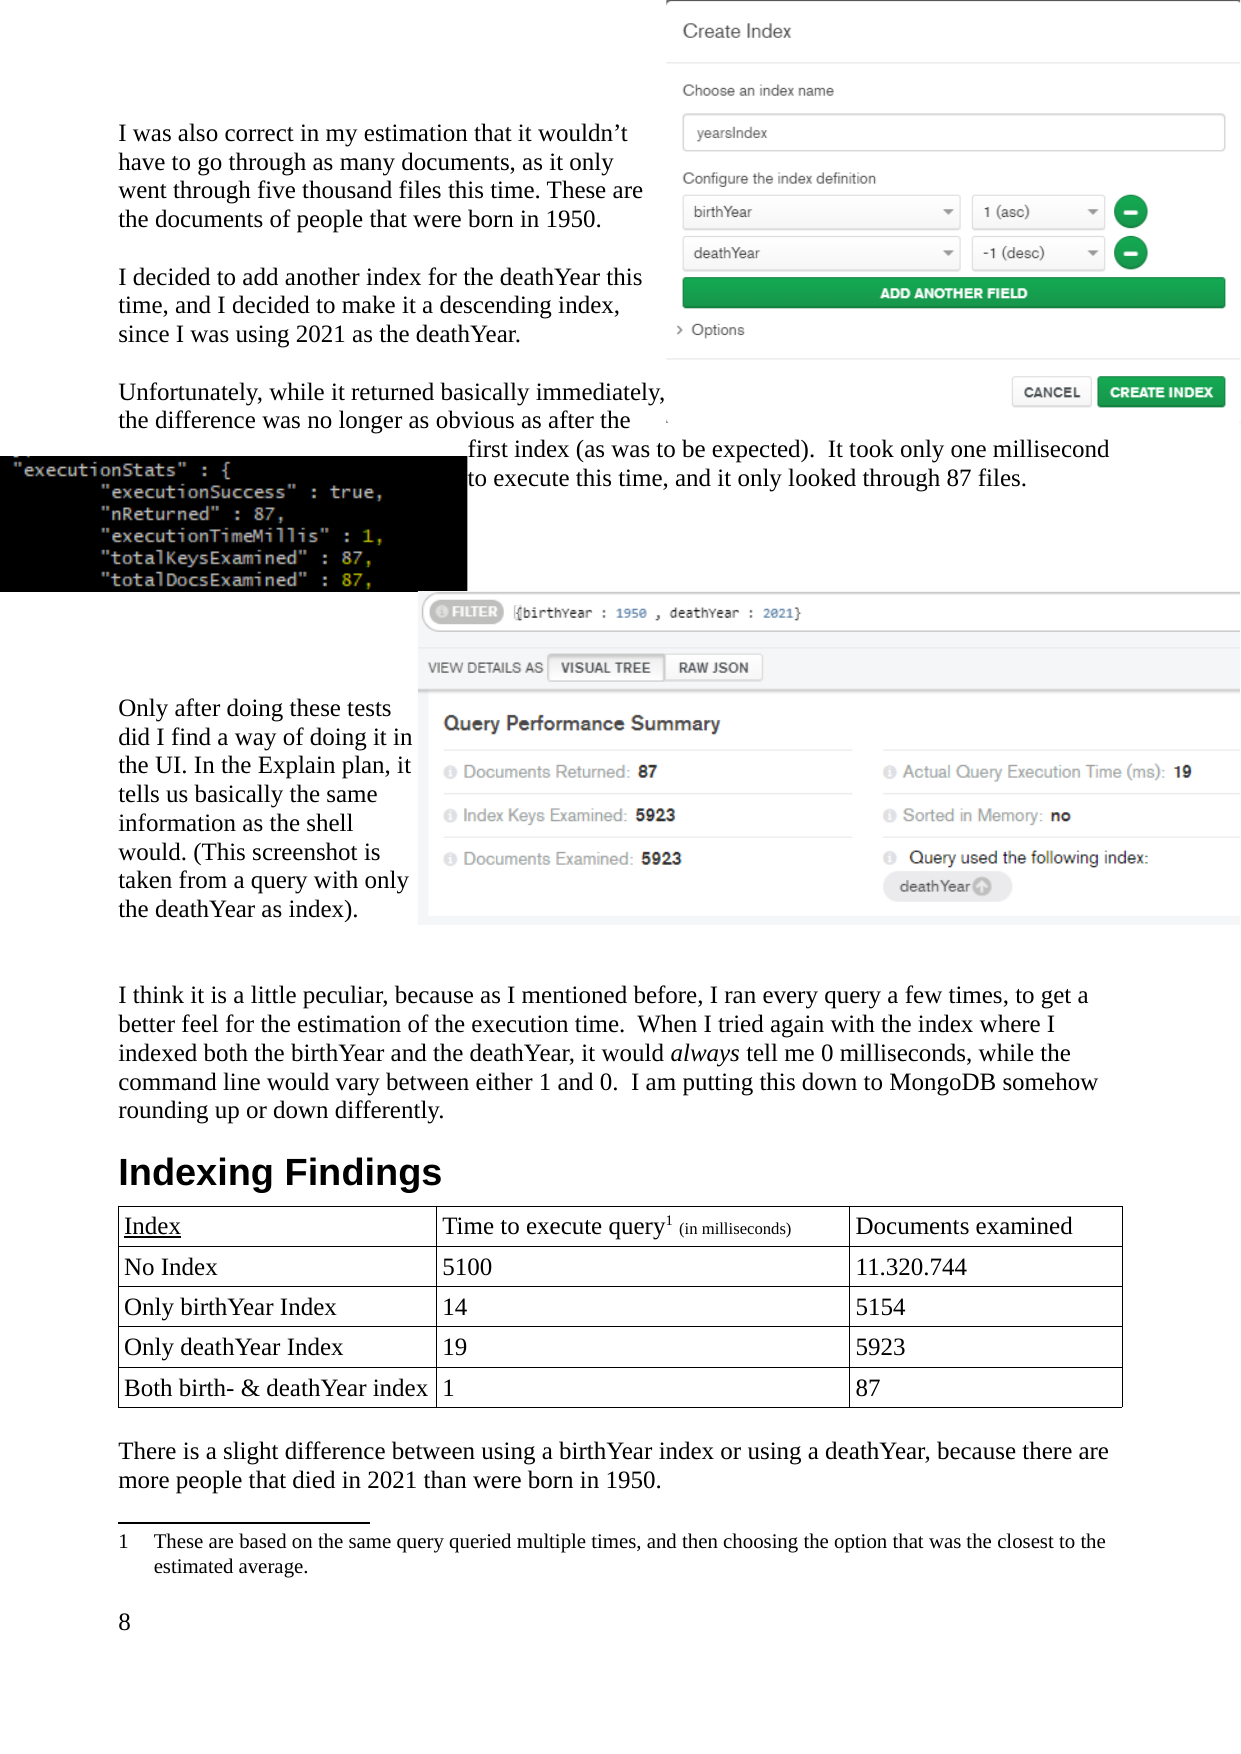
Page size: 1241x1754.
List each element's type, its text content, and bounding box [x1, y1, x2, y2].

table_cell 1 [437, 1368, 849, 1407]
table_cell No Index [119, 1247, 436, 1286]
table_cell 5100 [437, 1247, 849, 1286]
table_cell 14 [437, 1287, 849, 1326]
table_cell Both birth- & deathYear index [119, 1368, 436, 1407]
table_cell Only deathYear Index [119, 1327, 436, 1367]
text There is a slight difference between using a birthYear index or using a deathYear, because there are more people that died in 2021 than were born in 1950. [118, 1436, 1122, 1493]
table_cell 87 [850, 1368, 1122, 1407]
table_cell 5154 [850, 1287, 1122, 1326]
table_header Index [119, 1207, 436, 1246]
table_header Time to execute query (in milliseconds) [437, 1207, 849, 1246]
picture [0, 456, 1240, 925]
picture [666, 0, 1241, 423]
table_cell 11.320.744 [850, 1247, 1122, 1286]
table_cell 5923 [850, 1327, 1122, 1367]
text Unfortunately, while it returned basically immediately, the difference was no longer as obvious as after the first index (as was to be expected). It took only one millisecond to execute this time, and it only looked through 87 files. [118, 377, 1122, 492]
subtitle Indexing Findings [118, 1149, 1122, 1193]
text Only after doing these tests did I find a way of doing it in the UI. In the Explain plan, it tells us basically the same information as the shell would. (This screenshot is taken from a query with only the deathYear as index). [118, 693, 417, 923]
table_cell Only birthYear Index [119, 1287, 436, 1326]
table_cell 19 [437, 1327, 849, 1367]
text I think it is a little peculiar, because as I mentioned before, I ran every query a few times, to get a better feel for the estimation of the execution time. When I tried again with the index where I indexed both the birthYear and the deathYear, it would always tell me 0 milliseconds, while the command line would vary between either 1 and 0. I am putting this down to MongoDB somehow rounding up or down differently. [118, 981, 1122, 1124]
text I was also correct in my estimation that it wouldn’t have to go through as many documents, as it only went through five thousand files this time. These are the documents of people that were born in 1950. [118, 118, 666, 233]
table_header Documents examined [850, 1207, 1122, 1246]
text I decided to add another index for the deathYear this time, and I decided to make it a descending index, since I was using 2021 as the deathYear. [118, 262, 666, 348]
